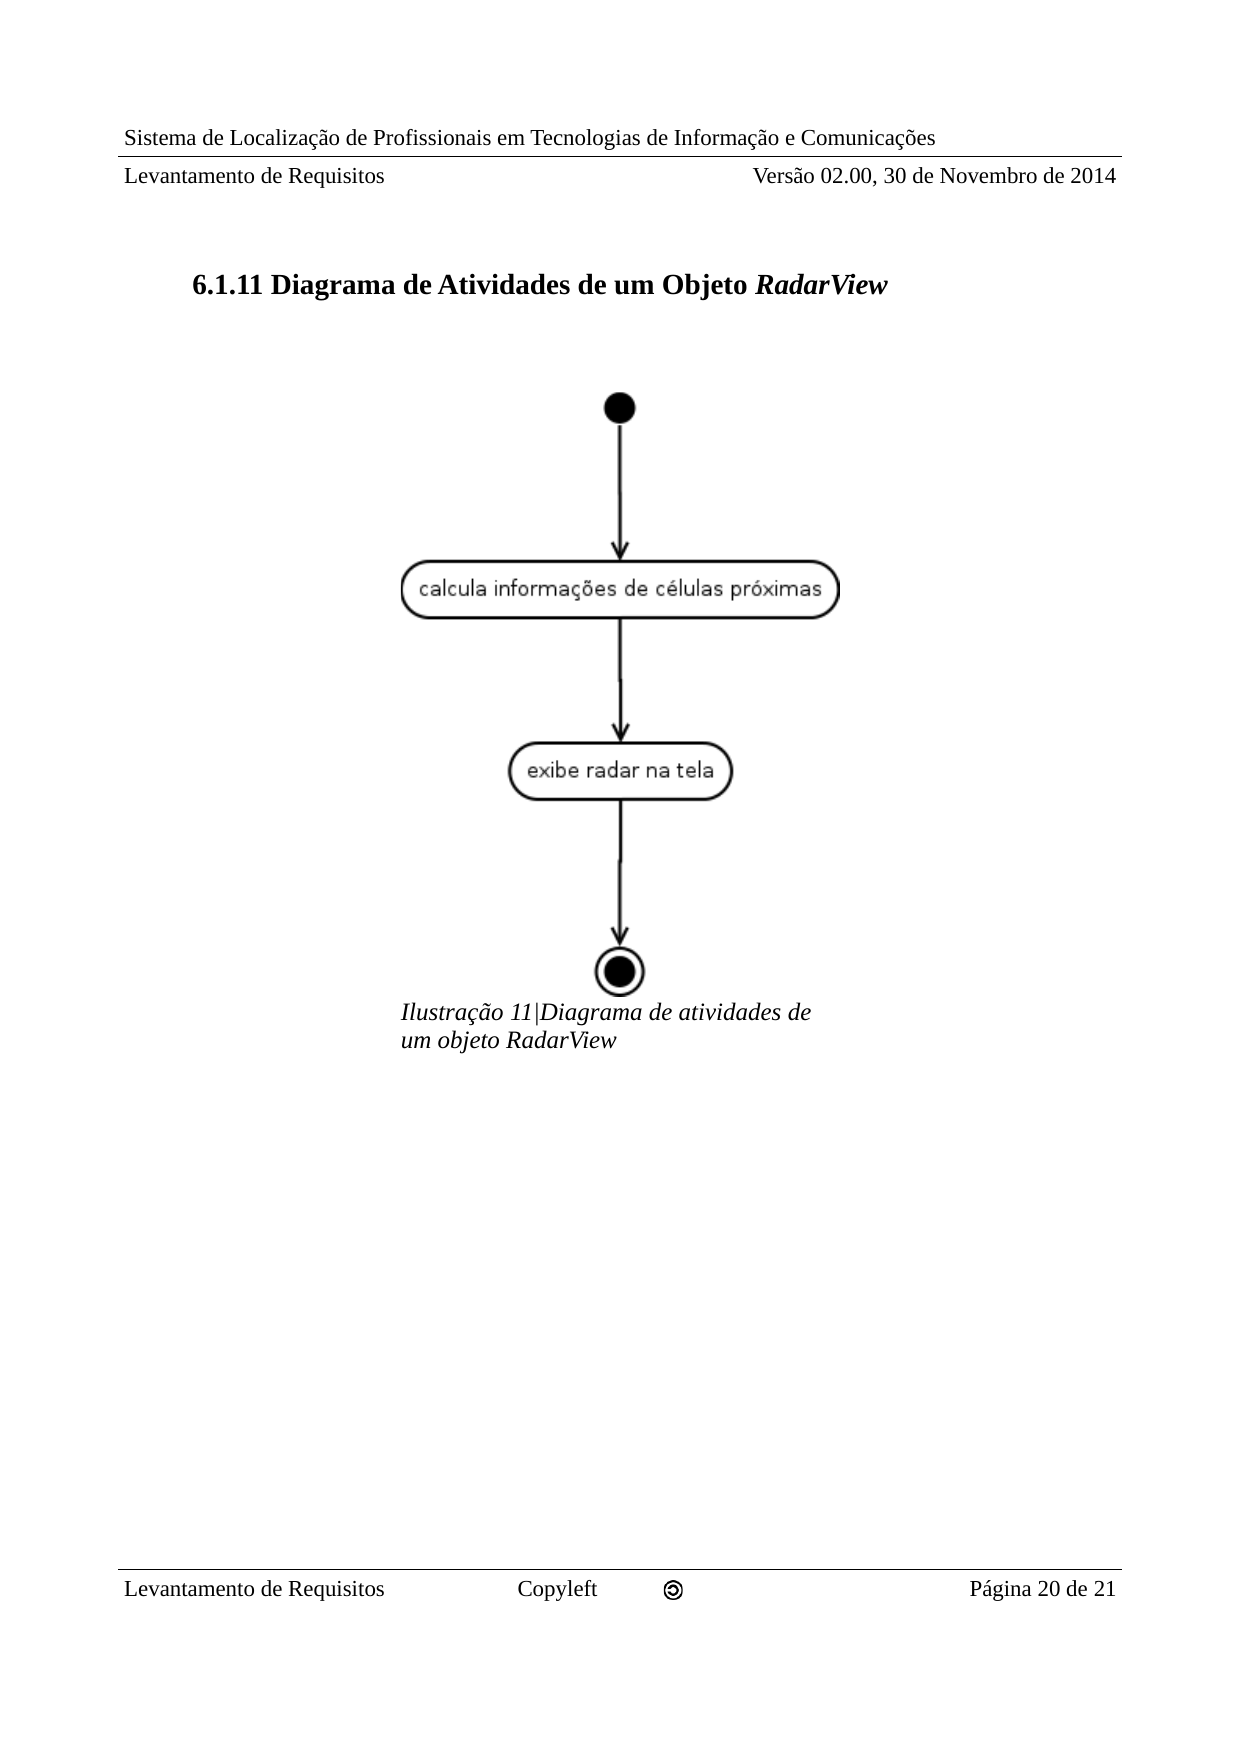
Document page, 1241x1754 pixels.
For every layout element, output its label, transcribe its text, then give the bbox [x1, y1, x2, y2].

text Ilustração 11|Diagrama de atividades de um objeto RadarView [401, 997, 840, 1054]
picture [400, 392, 840, 997]
picture [663, 1580, 683, 1600]
subtitle 6.1.11 Diagrama de Atividades de um Objeto RadarView [192, 267, 1122, 301]
